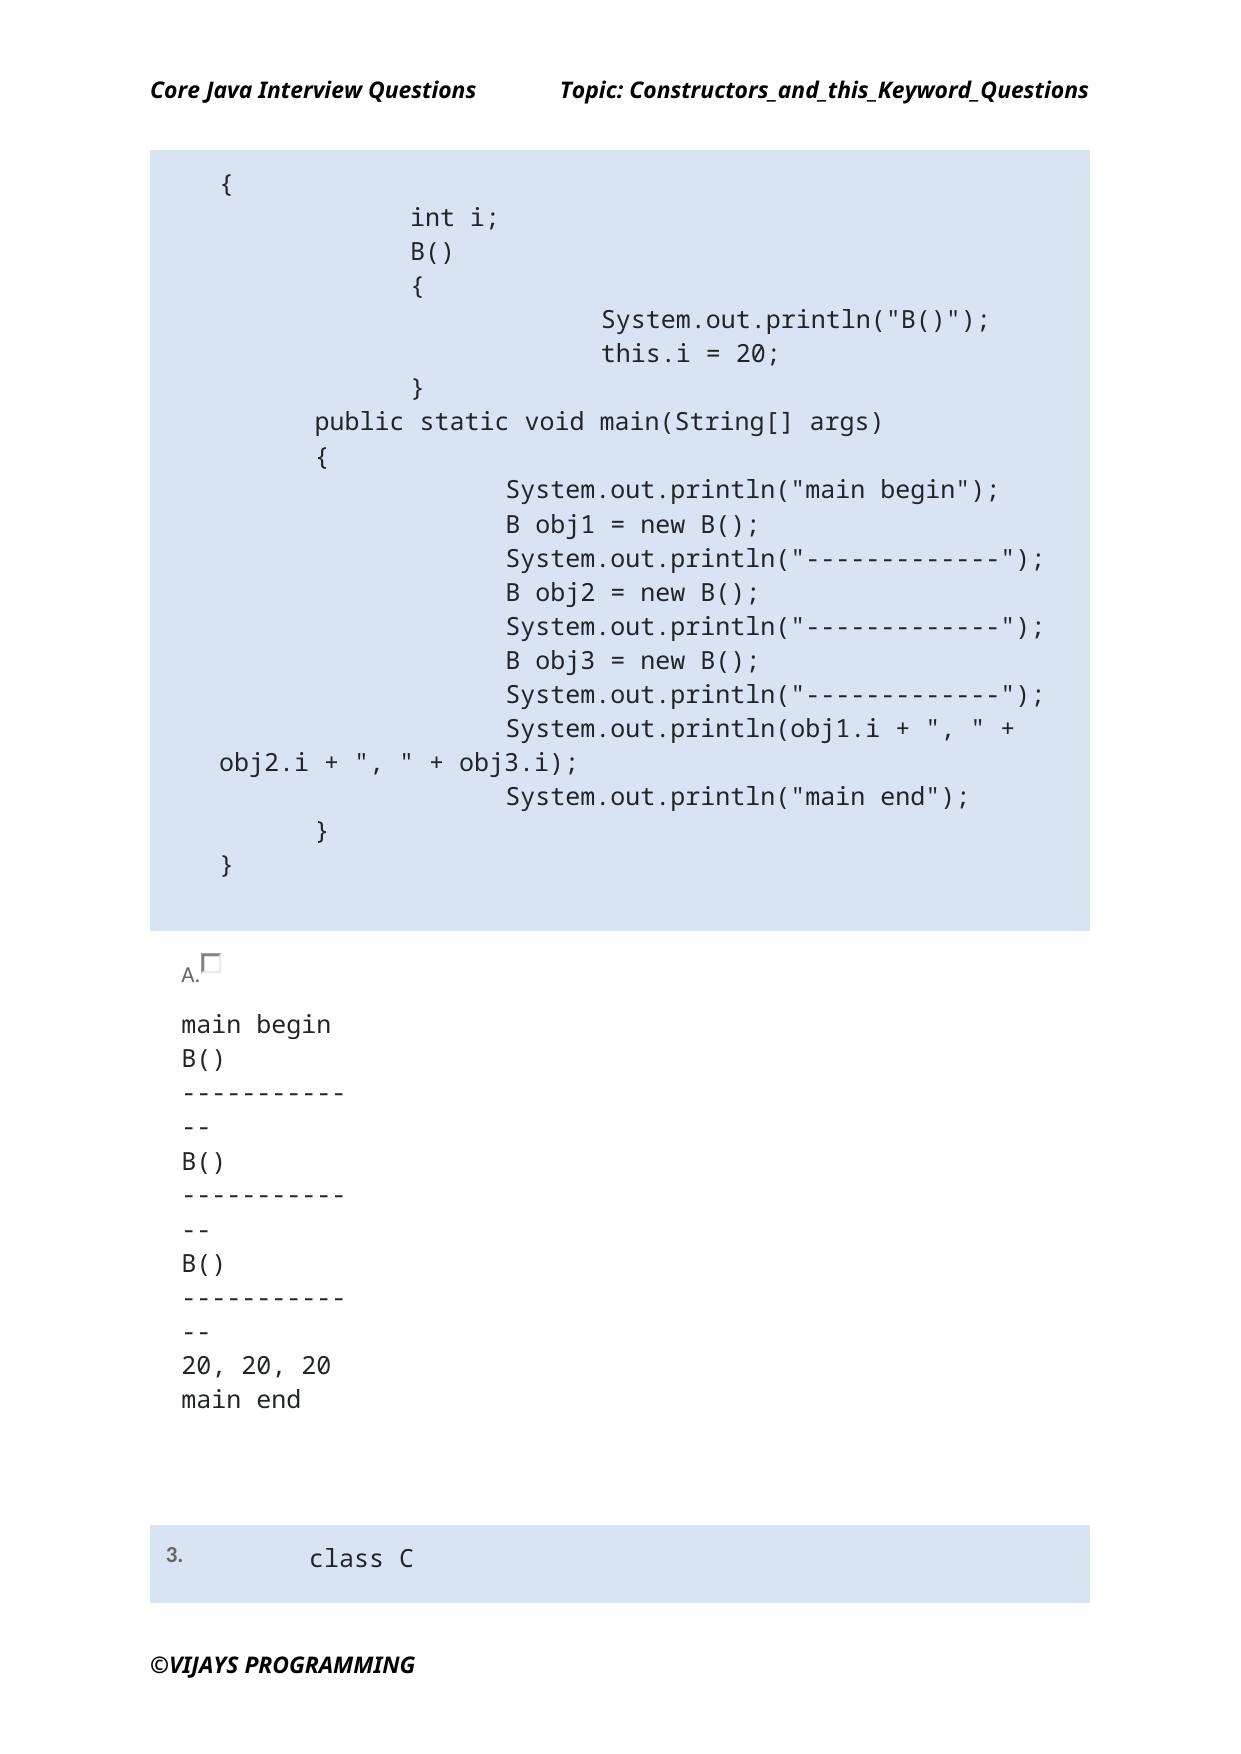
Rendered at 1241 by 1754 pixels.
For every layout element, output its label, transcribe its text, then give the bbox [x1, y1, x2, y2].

table_header 3. [150, 1525, 203, 1603]
table_cell { int i; B() { System.out.println("B()"); this.i = 20; } public static void main(String[] args) { System.out.println("main begin"); B obj1 = new B(); System.out.println("-------------"); B obj2 = new B(); System.out.println("-------------"); B obj3 = new B(); System.out.println("-------------"); System.out.println(obj1.i + ", " + obj2.i + ", " + obj3.i); System.out.println("main end"); } } [203, 150, 1090, 931]
table_header [181, 1416, 360, 1462]
table_cell [150, 931, 1090, 1525]
table_cell [150, 150, 203, 931]
table_header A. main begin B() ------------- B() ------------- B() ------------- 20, 20, 20 main end [181, 946, 360, 1416]
table_header [181, 1463, 415, 1509]
table_header class C [203, 1525, 1090, 1603]
